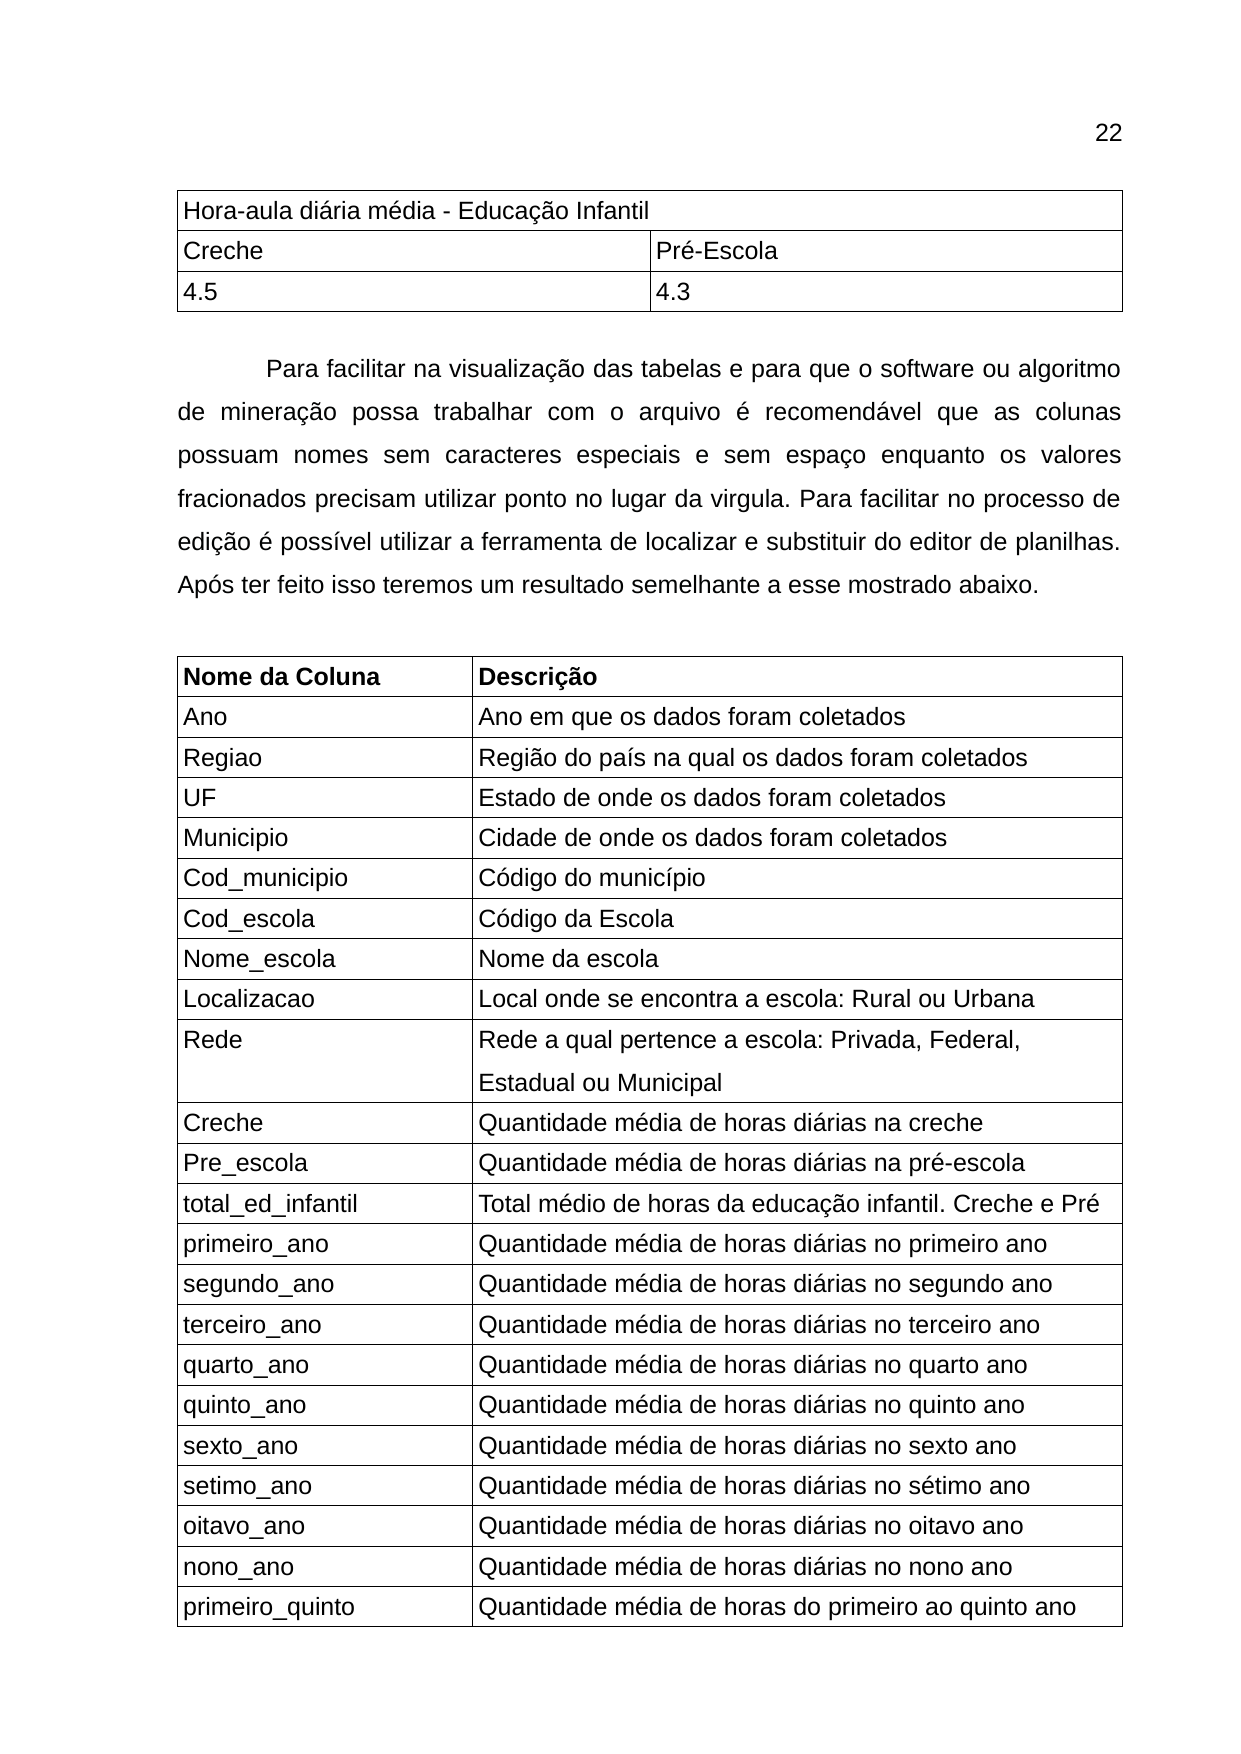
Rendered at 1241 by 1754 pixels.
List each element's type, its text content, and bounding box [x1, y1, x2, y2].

table_cell Cidade de onde os dados foram coletados [473, 818, 1122, 858]
table_cell setimo_ano [178, 1466, 472, 1505]
table_cell Quantidade média de horas diárias na pré-escola [473, 1144, 1122, 1183]
table_cell Quantidade média de horas diárias no sexto ano [473, 1426, 1122, 1465]
table_cell Total médio de horas da educação infantil. Creche e Pré [473, 1184, 1122, 1223]
table_cell Código do município [473, 859, 1122, 898]
table_cell Quantidade média de horas diárias no quarto ano [473, 1345, 1122, 1384]
table_cell Localizacao [178, 980, 472, 1019]
table_cell Quantidade média de horas diárias no sétimo ano [473, 1466, 1122, 1505]
table_cell Quantidade média de horas diárias no primeiro ano [473, 1224, 1122, 1263]
table_cell Creche [178, 231, 650, 271]
table_cell Região do país na qual os dados foram coletados [473, 738, 1122, 777]
text Para facilitar na visualização das tabelas e para que o software ou algoritmo de mineração possa trabalhar com o arquivo é recomendável que as colunas possuam nomes sem caracteres especiais e sem espaço enquanto os valores fracionados precisam utilizar ponto no lugar da virgula. Para facilitar no processo de edição é possível utilizar a ferramenta de localizar e substituir do editor de planilhas. Após ter feito isso teremos um resultado semelhante a esse mostrado abaixo. [177, 354, 1122, 598]
table_cell Rede a qual pertence a escola: Privada, Federal, Estadual ou Municipal [473, 1020, 1122, 1102]
table_cell Pre_escola [178, 1144, 472, 1183]
table_cell Quantidade média de horas diárias no nono ano [473, 1547, 1122, 1586]
table_cell total_ed_infantil [178, 1184, 472, 1223]
table_cell Ano [178, 697, 472, 737]
table_cell Local onde se encontra a escola: Rural ou Urbana [473, 980, 1122, 1019]
table_cell Código da Escola [473, 899, 1122, 938]
table_cell segundo_ano [178, 1265, 472, 1304]
table_cell Nome da escola [473, 939, 1122, 978]
table_cell UF [178, 778, 472, 817]
table_cell 4.3 [651, 272, 1122, 311]
table_cell Quantidade média de horas diárias no terceiro ano [473, 1305, 1122, 1344]
table_cell Quantidade média de horas diárias no oitavo ano [473, 1506, 1122, 1546]
table_cell 4.5 [178, 272, 650, 311]
table_cell Pré-Escola [651, 231, 1122, 271]
table_cell quarto_ano [178, 1345, 472, 1384]
table_cell Cod_municipio [178, 859, 472, 898]
table_header Nome da Coluna [178, 657, 472, 696]
table_cell terceiro_ano [178, 1305, 472, 1344]
table_cell Nome_escola [178, 939, 472, 978]
table_cell Cod_escola [178, 899, 472, 938]
table_cell Quantidade média de horas diárias no segundo ano [473, 1265, 1122, 1304]
table_header Hora-aula diária média - Educação Infantil [178, 191, 1122, 230]
table_cell Quantidade média de horas diárias na creche [473, 1103, 1122, 1143]
table_cell Municipio [178, 818, 472, 858]
table_cell Quantidade média de horas do primeiro ao quinto ano [473, 1587, 1122, 1626]
table_cell quinto_ano [178, 1386, 472, 1425]
table_cell Creche [178, 1103, 472, 1143]
table_cell primeiro_quinto [178, 1587, 472, 1626]
table_cell Regiao [178, 738, 472, 777]
table_cell oitavo_ano [178, 1506, 472, 1546]
table_header Descrição [473, 657, 1122, 696]
table_cell Quantidade média de horas diárias no quinto ano [473, 1386, 1122, 1425]
table_cell Estado de onde os dados foram coletados [473, 778, 1122, 817]
table_cell sexto_ano [178, 1426, 472, 1465]
table_cell Rede [178, 1020, 472, 1102]
table_cell primeiro_ano [178, 1224, 472, 1263]
table_cell nono_ano [178, 1547, 472, 1586]
table_cell Ano em que os dados foram coletados [473, 697, 1122, 737]
